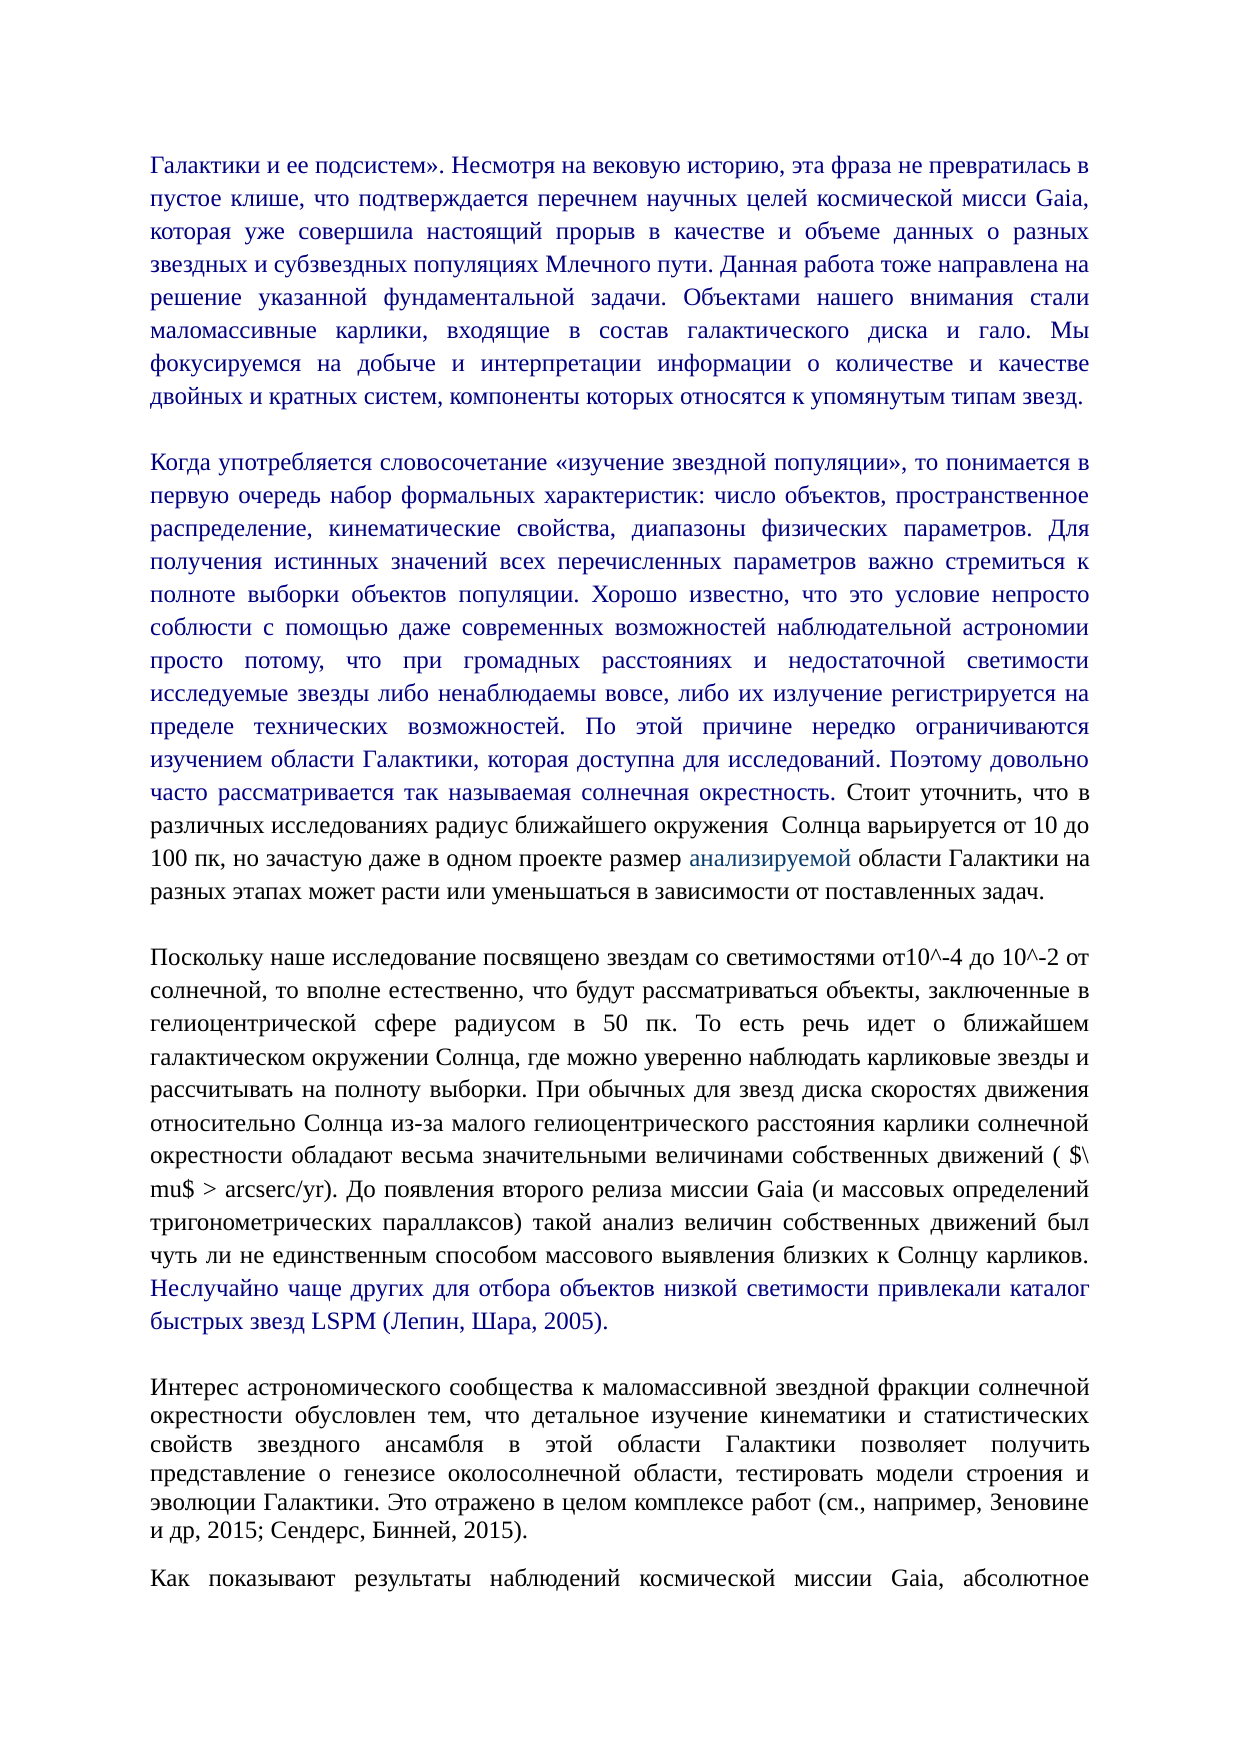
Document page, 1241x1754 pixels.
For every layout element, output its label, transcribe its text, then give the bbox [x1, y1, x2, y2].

text Когда употребляется словосочетание «изучение звездной популяции», то понимается в первую очередь набор формальных характеристик: число объектов, пространственное распределение, кинематические свойства, диапазоны физических параметров. Для получения истинных значений всех перечисленных параметров важно стремиться к полноте выборки объектов популяции. Хорошо известно, что это условие непросто соблюсти с помощью даже современных возможностей наблюдательной астрономии просто потому, что при громадных расстояниях и недостаточной светимости исследуемые звезды либо ненаблюдаемы вовсе, либо их излучение регистрируется на пределе технических возможностей. По этой причине нередко ограничиваются изучением области Галактики, которая доступна для исследований. Поэтому довольно часто рассматривается так называемая солнечная окрестность. Стоит уточнить, что в различных исследованиях радиус ближайшего окружения Солнца варьируется от 10 до 100 пк, но зачастую даже в одном проекте размер анализируемой области Галактики на разных этапах может расти или уменьшаться в зависимости от поставленных задач. [150, 447, 1090, 905]
text Интерес астрономического сообщества к маломассивной звездной фракции солнечной окрестности обусловлен тем, что детальное изучение кинематики и статистических свойств звездного ансамбля в этой области Галактики позволяет получить представление о генезисе околосолнечной области, тестировать модели строения и эволюции Галактики. Это отражено в целом комплексе работ (см., например, Зеновине и др, 2015; Сендерс, Бинней, 2015). [150, 1372, 1090, 1544]
text Как показывают результаты наблюдений космической миссии Gaia, абсолютное [150, 1563, 1090, 1592]
text Галактики и ее подсистем». Несмотря на вековую историю, эта фраза не превратилась в пустое клише, что подтверждается перечнем научных целей космической мисси Gaia, которая уже совершила настоящий прорыв в качестве и объеме данных о разных звездных и субзвездных популяциях Млечного пути. Данная работа тоже направлена на решение указанной фундаментальной задачи. Объектами нашего внимания стали маломассивные карлики, входящие в состав галактического диска и гало. Мы фокусируемся на добыче и интерпретации информации о количестве и качестве двойных и кратных систем, компоненты которых относятся к упомянутым типам звезд. [150, 150, 1090, 410]
text Поскольку наше исследование посвящено звездам со светимостями от10^-4 до 10^-2 от солнечной, то вполне естественно, что будут рассматриваться объекты, заключенные в гелиоцентрической сфере радиусом в 50 пк. То есть речь идет о ближайшем галактическом окружении Солнца, где можно уверенно наблюдать карликовые звезды и рассчитывать на полноту выборки. При обычных для звезд диска скоростях движения относительно Солнца из-за малого гелиоцентрического расстояния карлики солнечной окрестности обладают весьма значительными величинами собственных движений ( $\mu$ > arcserc/yr). До появления второго релиза миссии Gaia (и массовых определений тригонометрических параллаксов) такой анализ величин собственных движений был чуть ли не единственным способом массового выявления близких к Солнцу карликов. Неслучайно чаще других для отбора объектов низкой светимости привлекали каталог быстрых звезд LSPM (Лепин, Шара, 2005). [150, 942, 1090, 1334]
